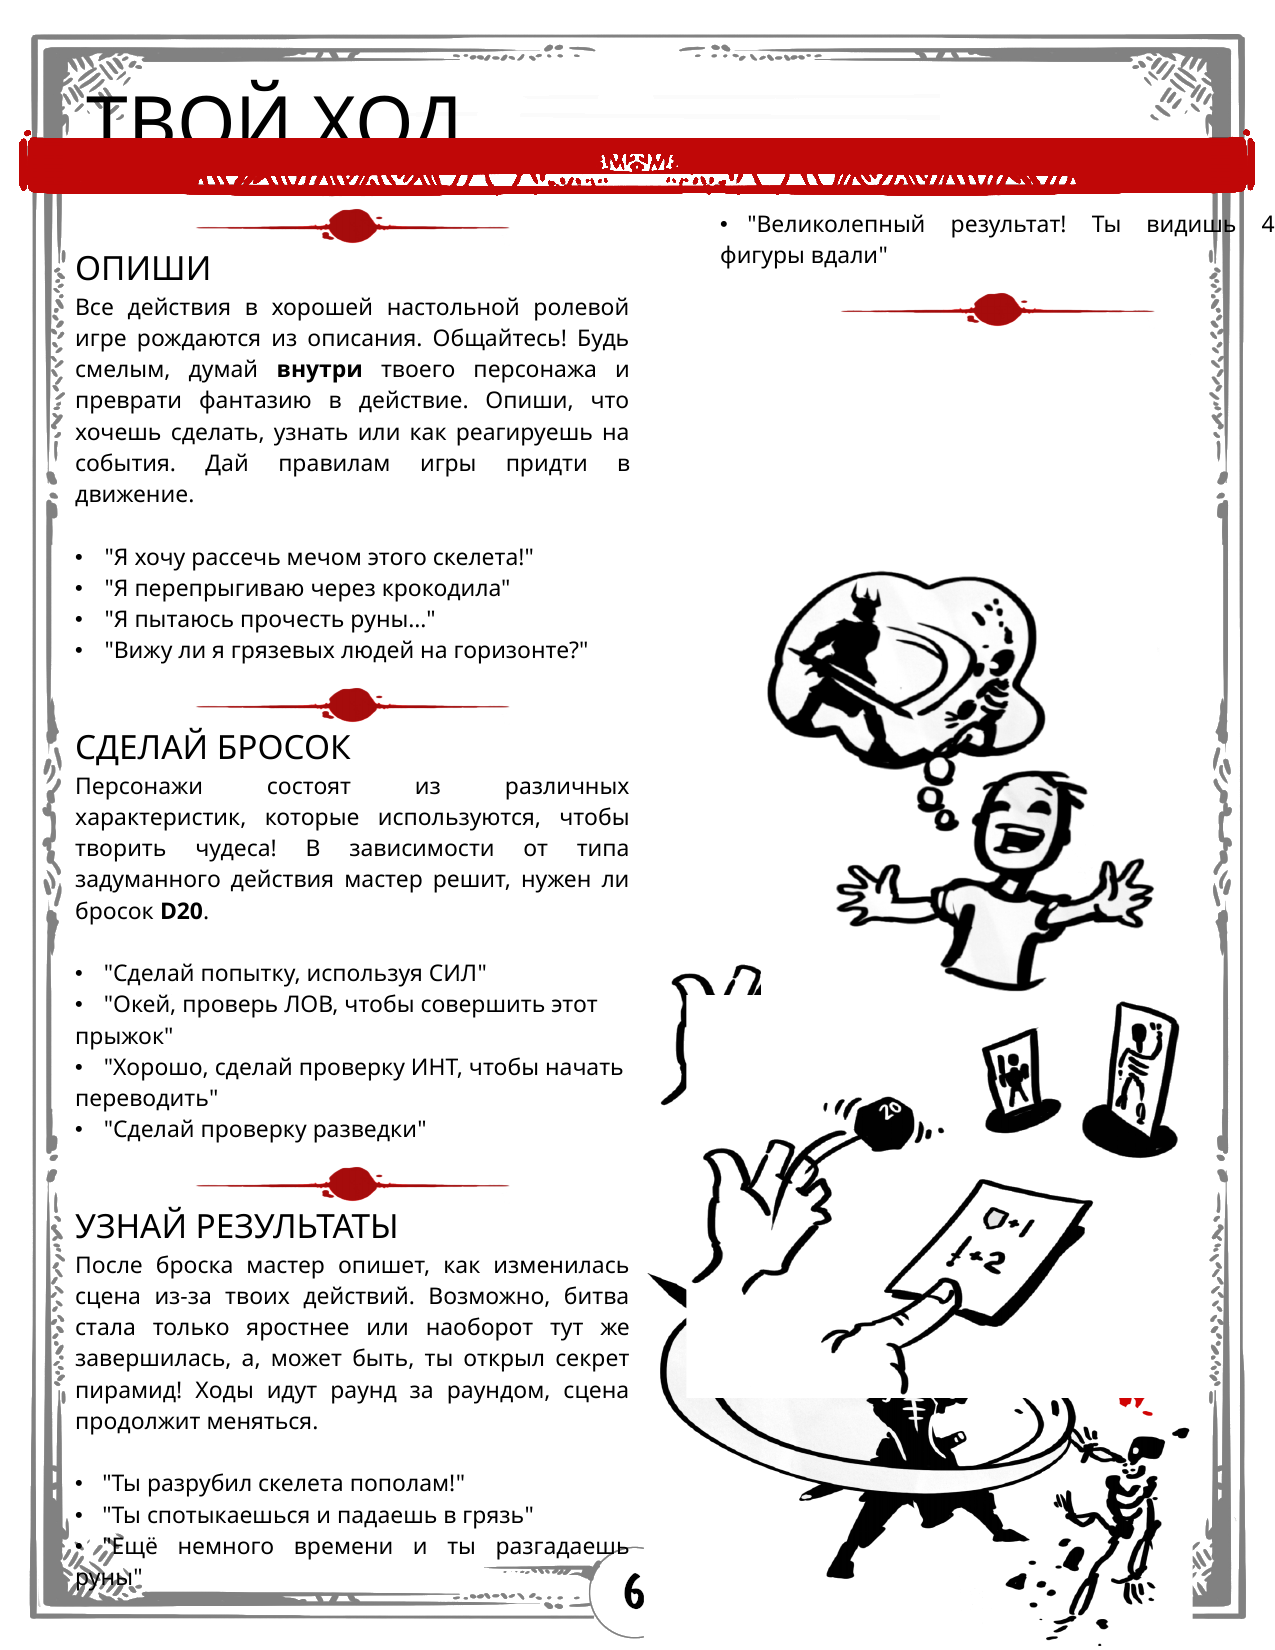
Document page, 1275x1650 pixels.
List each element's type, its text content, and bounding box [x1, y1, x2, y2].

list "Великолепный результат! Ты видишь 4 фигуры вдали" [720, 203, 1275, 270]
list "Я хочу рассечь мечом этого скелета!" [75, 541, 630, 572]
list "Хорошо, сделай проверку ИНТ, чтобы начать переводить" [75, 1051, 630, 1113]
subtitle ОПИШИ [75, 245, 630, 291]
list "Сделай попытку, используя СИЛ" [75, 957, 630, 988]
list "Вижу ли я грязевых людей на горизонте?" [75, 634, 630, 666]
subtitle СДЕЛАЙ БРОСОК [75, 724, 630, 769]
text Все действия в хорошей настольной ролевой игре рождаются из описания. Общайтесь! Будь смелым, думай внутри твоего персонажа и преврати фантазию в действие. Опиши, что хочешь сделать, узнать или как реагируешь на события. Дай правилам игры придти в движение. [75, 291, 630, 509]
text После броска мастер опишет, как изменилась сцена из-за твоих действий. Возможно, битва стала только яростнее или наоборот тут же завершилась, а, может быть, ты открыл секрет пирамид! Ходы идут раунд за раундом, сцена продолжит меняться. [75, 1248, 630, 1436]
list "Ещё немного времени и ты разгадаешь руны" [75, 1530, 630, 1592]
picture [0, 6, 1275, 1650]
list "Я пытаюсь прочесть руны…" [75, 603, 630, 634]
list "Окей, проверь ЛОВ, чтобы совершить этот прыжок" [75, 988, 630, 1051]
text Персонажи состоят из различных характеристик, которые используются, чтобы творить чудеса! В зависимости от типа задуманного действия мастер решит, нужен ли бросок D20. [75, 769, 630, 926]
list "Ты разрубил скелета пополам!" [75, 1467, 630, 1498]
list "Сделай проверку разведки" [75, 1113, 630, 1144]
list "Ты спотыкаешься и падаешь в грязь" [75, 1498, 630, 1530]
list "Я перепрыгиваю через крокодила" [75, 572, 630, 603]
subtitle УЗНАЙ РЕЗУЛЬТАТЫ [75, 1203, 630, 1248]
